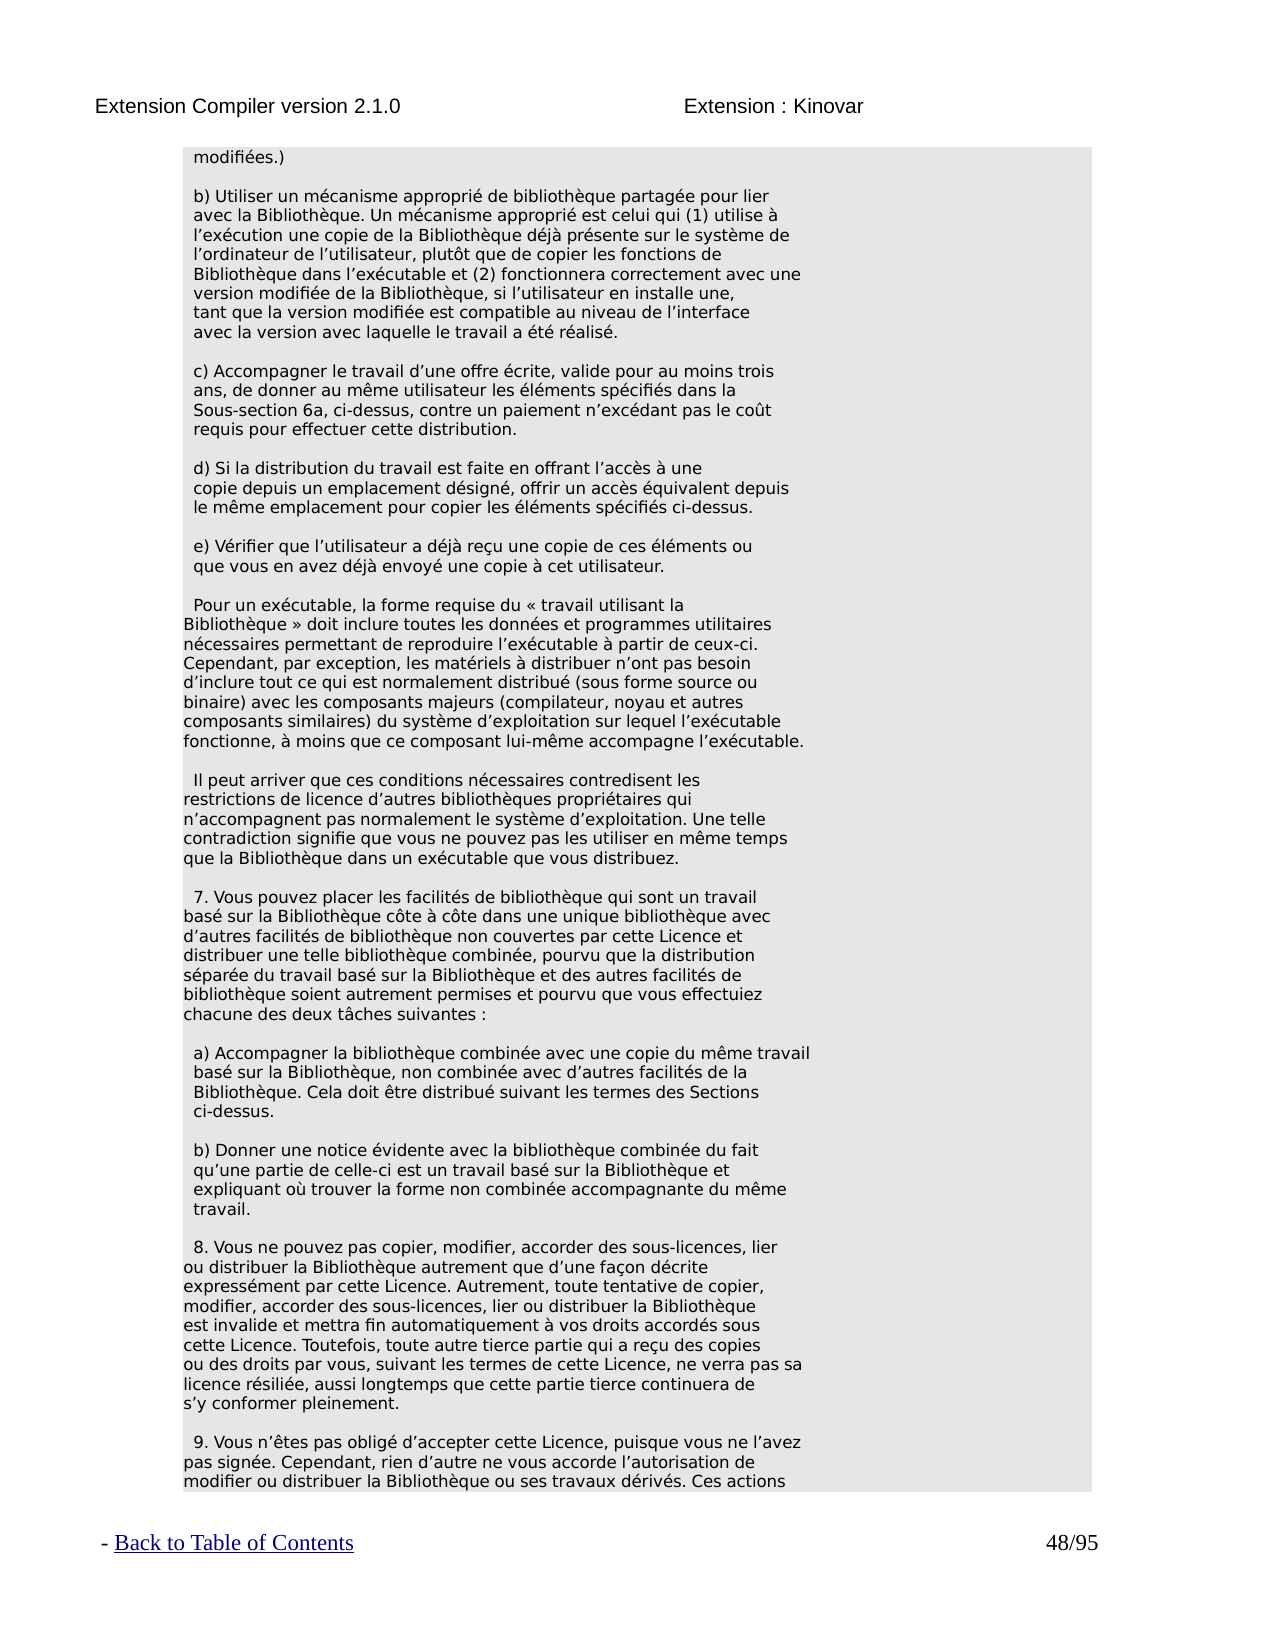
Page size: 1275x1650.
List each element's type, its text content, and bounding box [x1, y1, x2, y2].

text expressément par cette Licence. Autrement, toute tentative de copier, [183, 1277, 1092, 1297]
text expliquant où trouver la forme non combinée accompagnante du même [183, 1180, 1092, 1199]
text distribuer une telle bibliothèque combinée, pourvu que la distribution [183, 946, 1092, 966]
text 7. Vous pouvez placer les facilités de bibliothèque qui sont un travail [183, 888, 1092, 907]
text ans, de donner au même utilisateur les éléments spécifiés dans la [183, 381, 1092, 401]
text Il peut arriver que ces conditions nécessaires contredisent les [183, 771, 1092, 790]
text version modifiée de la Bibliothèque, si l’utilisateur en installe une, [183, 284, 1092, 303]
text travail. [183, 1199, 1092, 1219]
text avec la Bibliothèque. Un mécanisme approprié est celui qui (1) utilise à [183, 206, 1092, 225]
text basé sur la Bibliothèque côte à côte dans une unique bibliothèque avec [183, 907, 1092, 927]
text s’y conformer pleinement. [183, 1394, 1092, 1414]
text tant que la version modifiée est compatible au niveau de l’interface [183, 303, 1092, 323]
text Bibliothèque dans l’exécutable et (2) fonctionnera correctement avec une [183, 264, 1092, 284]
text Bibliothèque » doit inclure toutes les données et programmes utilitaires [183, 615, 1092, 634]
text basé sur la Bibliothèque, non combinée avec d’autres facilités de la [183, 1063, 1092, 1082]
text 8. Vous ne pouvez pas copier, modifier, accorder des sous-licences, lier [183, 1238, 1092, 1258]
text modifier, accorder des sous-licences, lier ou distribuer la Bibliothèque [183, 1297, 1092, 1316]
text binaire) avec les composants majeurs (compilateur, noyau et autres [183, 693, 1092, 712]
text Cependant, par exception, les matériels à distribuer n’ont pas besoin [183, 654, 1092, 673]
text b) Donner une notice évidente avec la bibliothèque combinée du fait [183, 1141, 1092, 1160]
text l’exécution une copie de la Bibliothèque déjà présente sur le système de [183, 225, 1092, 245]
text que la Bibliothèque dans un exécutable que vous distribuez. [183, 849, 1092, 868]
text ci-dessus. [183, 1102, 1092, 1121]
text cette Licence. Toutefois, toute autre tierce partie qui a reçu des copies [183, 1336, 1092, 1355]
text restrictions de licence d’autres bibliothèques propriétaires qui [183, 790, 1092, 810]
text que vous en avez déjà envoyé une copie à cet utilisateur. [183, 557, 1092, 576]
text est invalide et mettra fin automatiquement à vos droits accordés sous [183, 1316, 1092, 1336]
text composants similaires) du système d’exploitation sur lequel l’exécutable [183, 712, 1092, 732]
text e) Vérifier que l’utilisateur a déjà reçu une copie de ces éléments ou [183, 537, 1092, 557]
text c) Accompagner le travail d’une offre écrite, valide pour au moins trois [183, 362, 1092, 381]
text bibliothèque soient autrement permises et pourvu que vous effectuiez [183, 985, 1092, 1004]
text l’ordinateur de l’utilisateur, plutôt que de copier les fonctions de [183, 245, 1092, 264]
text a) Accompagner la bibliothèque combinée avec une copie du même travail [183, 1043, 1092, 1063]
text chacune des deux tâches suivantes : [183, 1004, 1092, 1024]
text modifiées.) [183, 147, 1092, 167]
text ou des droits par vous, suivant les termes de cette Licence, ne verra pas sa [183, 1355, 1092, 1375]
text modifier ou distribuer la Bibliothèque ou ses travaux dérivés. Ces actions [183, 1472, 1092, 1492]
text b) Utiliser un mécanisme approprié de bibliothèque partagée pour lier [183, 186, 1092, 206]
text licence résiliée, aussi longtemps que cette partie tierce continuera de [183, 1375, 1092, 1394]
text d’inclure tout ce qui est normalement distribué (sous forme source ou [183, 673, 1092, 693]
text séparée du travail basé sur la Bibliothèque et des autres facilités de [183, 966, 1092, 985]
text pas signée. Cependant, rien d’autre ne vous accorde l’autorisation de [183, 1453, 1092, 1472]
text n’accompagnent pas normalement le système d’exploitation. Une telle [183, 810, 1092, 829]
text fonctionne, à moins que ce composant lui-même accompagne l’exécutable. [183, 732, 1092, 751]
text Bibliothèque. Cela doit être distribué suivant les termes des Sections [183, 1082, 1092, 1102]
text d) Si la distribution du travail est faite en offrant l’accès à une [183, 459, 1092, 479]
text Sous-section 6a, ci-dessus, contre un paiement n’excédant pas le coût [183, 401, 1092, 420]
text Pour un exécutable, la forme requise du « travail utilisant la [183, 596, 1092, 615]
text d’autres facilités de bibliothèque non couvertes par cette Licence et [183, 927, 1092, 946]
text 9. Vous n’êtes pas obligé d’accepter cette Licence, puisque vous ne l’avez [183, 1433, 1092, 1453]
text avec la version avec laquelle le travail a été réalisé. [183, 323, 1092, 342]
text requis pour effectuer cette distribution. [183, 420, 1092, 440]
text copie depuis un emplacement désigné, offrir un accès équivalent depuis [183, 479, 1092, 498]
text le même emplacement pour copier les éléments spécifiés ci-dessus. [183, 498, 1092, 518]
text ou distribuer la Bibliothèque autrement que d’une façon décrite [183, 1258, 1092, 1277]
text qu’une partie de celle-ci est un travail basé sur la Bibliothèque et [183, 1160, 1092, 1180]
text contradiction signifie que vous ne pouvez pas les utiliser en même temps [183, 829, 1092, 849]
text nécessaires permettant de reproduire l’exécutable à partir de ceux-ci. [183, 634, 1092, 654]
